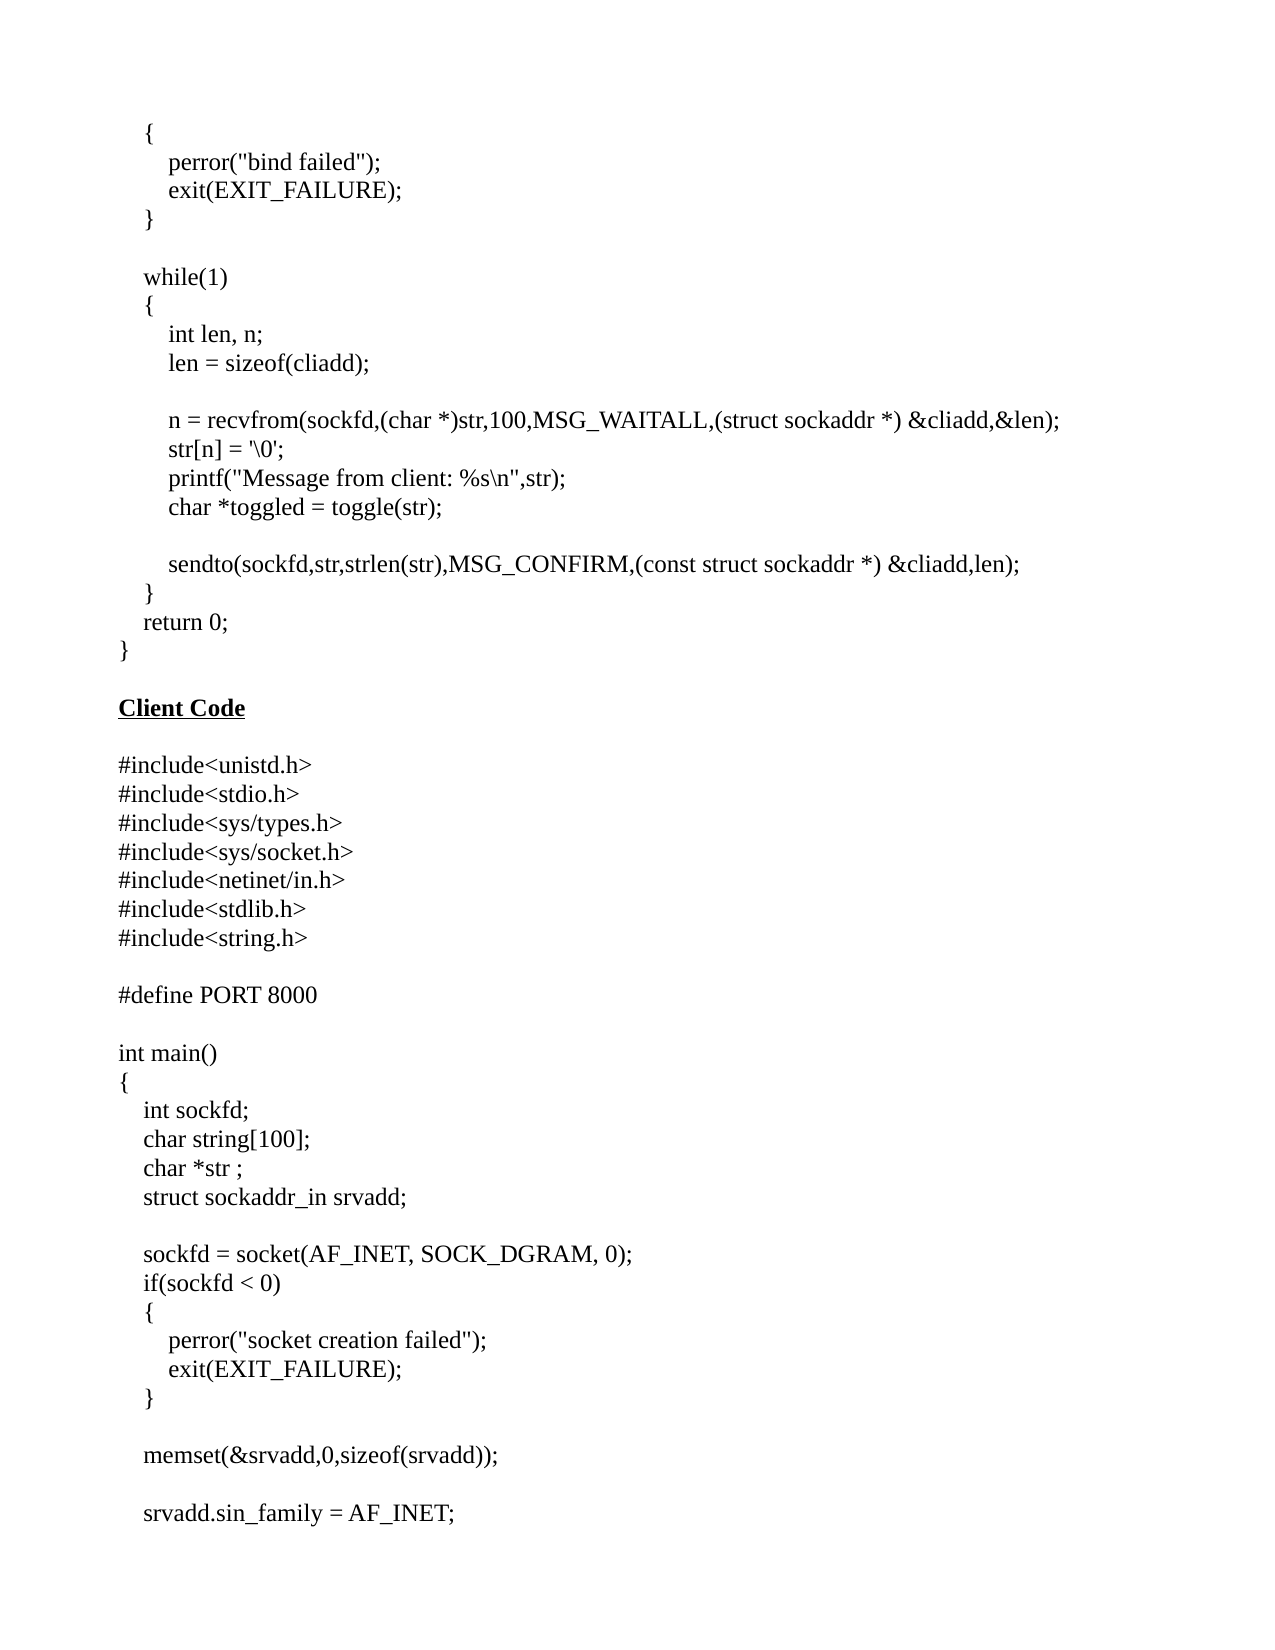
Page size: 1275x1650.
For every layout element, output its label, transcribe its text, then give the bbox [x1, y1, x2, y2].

text int len, n; [118, 319, 1157, 348]
text #include<sys/socket.h> [118, 837, 1157, 866]
text { [118, 291, 1157, 319]
text exit(EXIT_FAILURE); [118, 176, 1157, 204]
text Client Code [118, 693, 1157, 722]
text printf("Message from client: %s\n",str); [118, 463, 1157, 492]
text while(1) [118, 262, 1157, 291]
text len = sizeof(cliadd); [118, 348, 1157, 377]
text { [118, 1297, 1157, 1326]
text #define PORT 8000 [118, 981, 1157, 1009]
text char *str ; [118, 1153, 1157, 1182]
text { [118, 118, 1157, 147]
text } [118, 636, 1157, 664]
text return 0; [118, 607, 1157, 636]
text struct sockaddr_in srvadd; [118, 1182, 1157, 1211]
text int main() [118, 1038, 1157, 1067]
text exit(EXIT_FAILURE); [118, 1354, 1157, 1383]
text n = recvfrom(sockfd,(char *)str,100,MSG_WAITALL,(struct sockaddr *) &cliadd,&len); [118, 406, 1157, 434]
text #include<netinet/in.h> [118, 866, 1157, 894]
text #include<unistd.h> [118, 751, 1157, 779]
text if(sockfd < 0) [118, 1268, 1157, 1297]
text memset(&srvadd,0,sizeof(srvadd)); [118, 1441, 1157, 1469]
text #include<string.h> [118, 923, 1157, 952]
text #include<stdlib.h> [118, 894, 1157, 923]
text str[n] = '\0'; [118, 434, 1157, 463]
text srvadd.sin_family = AF_INET; [118, 1498, 1157, 1527]
text sockfd = socket(AF_INET, SOCK_DGRAM, 0); [118, 1239, 1157, 1268]
text char *toggled = toggle(str); [118, 492, 1157, 521]
text { [118, 1067, 1157, 1096]
text #include<sys/types.h> [118, 808, 1157, 837]
text #include<stdio.h> [118, 779, 1157, 808]
text char string[100]; [118, 1124, 1157, 1153]
text int sockfd; [118, 1096, 1157, 1124]
text } [118, 204, 1157, 233]
text } [118, 578, 1157, 607]
text perror("socket creation failed"); [118, 1326, 1157, 1354]
text sendto(sockfd,str,strlen(str),MSG_CONFIRM,(const struct sockaddr *) &cliadd,len); [118, 549, 1157, 578]
text perror("bind failed"); [118, 147, 1157, 176]
text } [118, 1383, 1157, 1412]
